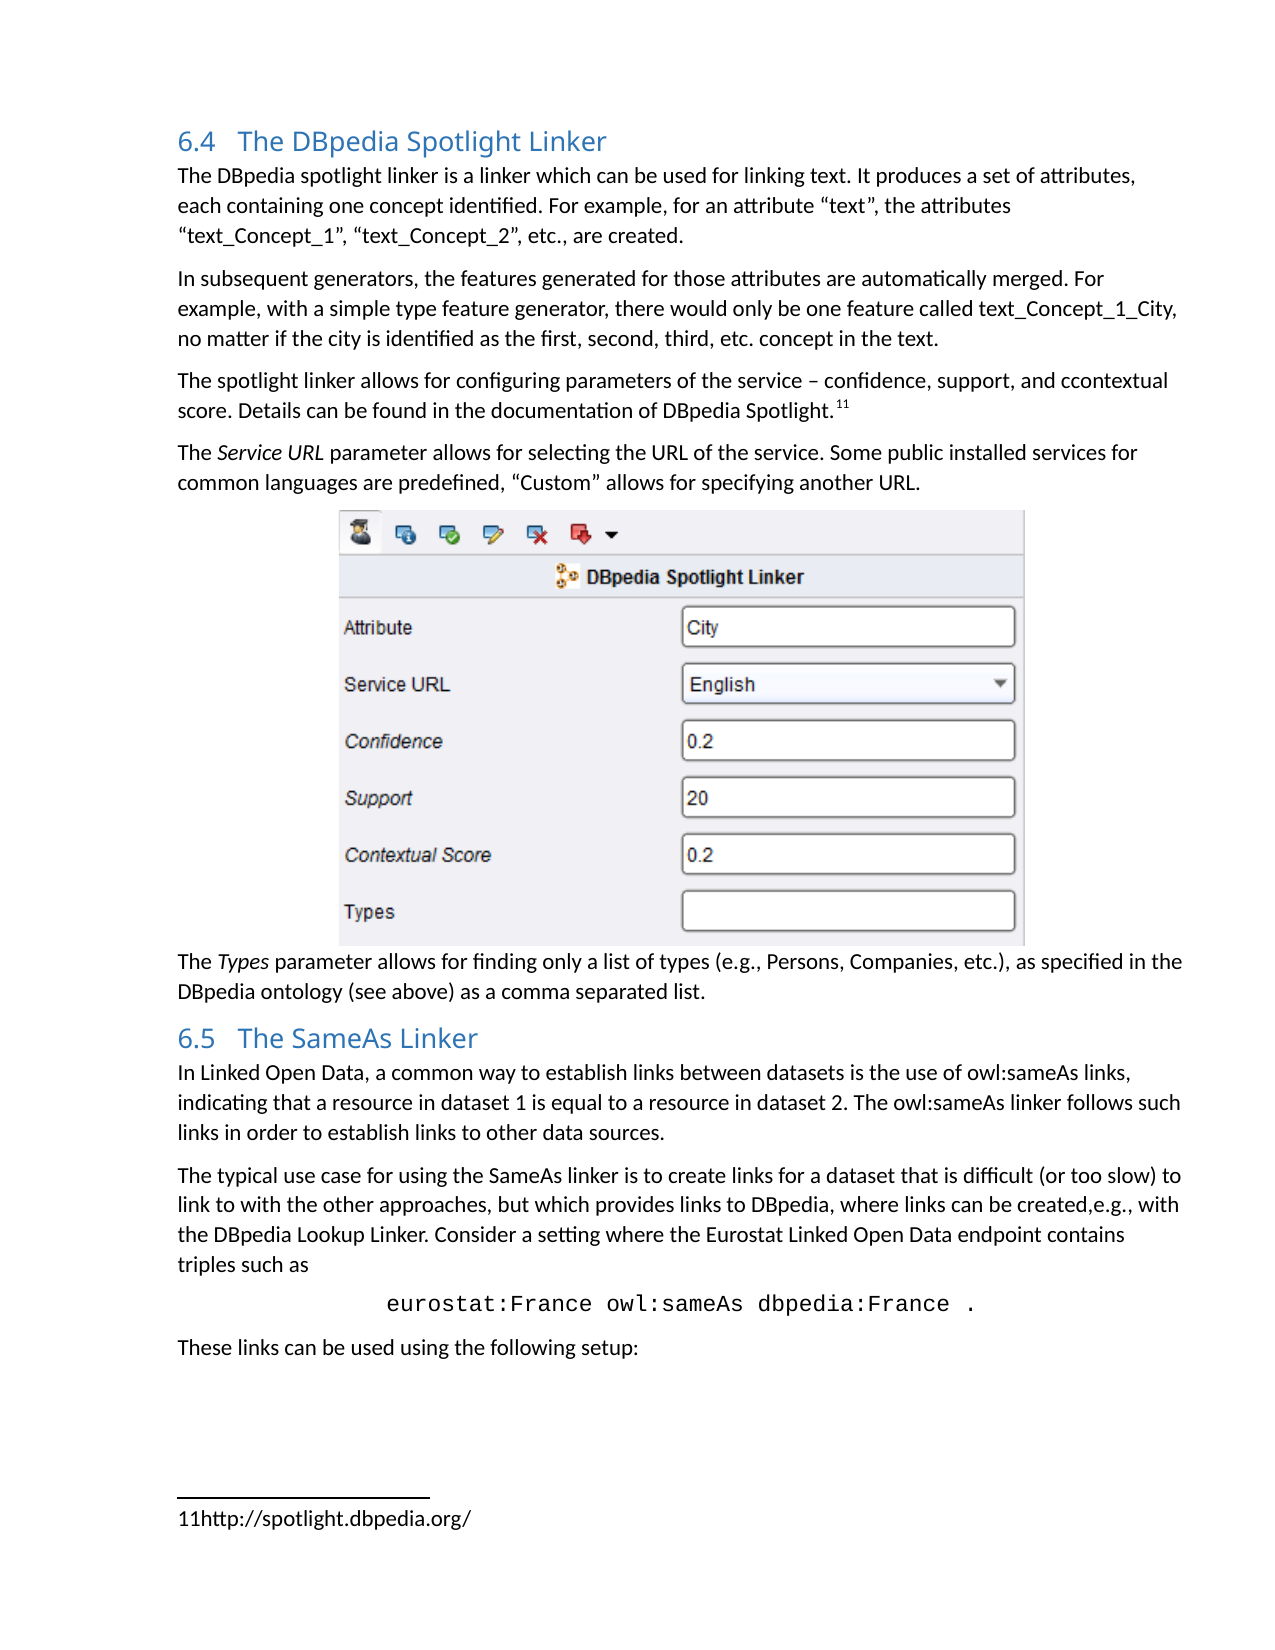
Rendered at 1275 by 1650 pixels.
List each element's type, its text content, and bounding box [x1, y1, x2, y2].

text The DBpedia spotlight linker is a linker which can be used for linking text. It produces a set of attributes, each containing one concept identified. For example, for an attribute “text”, the attributes “text_Concept_1”, “text_Concept_2”, etc., are created. [177, 162, 1186, 249]
subtitle The DBpedia Spotlight Linker [177, 122, 1186, 159]
text In Linked Open Data, a common way to establish links between datasets is the use of owl:sameAs links, indicating that a resource in dataset 1 is equal to a resource in dataset 2. The owl:sameAs linker follows such links in order to establish links to other data sources. [177, 1058, 1186, 1146]
subtitle The SameAs Linker [177, 1019, 1186, 1056]
text The typical use case for using the SameAs linker is to create links for a dataset that is difficult (or too slow) to link to with the other approaches, but which provides links to DBpedia, where links can be created,e.g., with the DBpedia Lookup Linker. Consider a setting where the Eurostat Linked Open Data endpoint contains triples such as [177, 1161, 1186, 1278]
text The Service URL parameter allows for selecting the URL of the service. Some public installed services for common languages are predefined, “Custom” allows for specifying another URL. [177, 438, 1186, 496]
text In subsequent generators, the features generated for those attributes are automatically merged. For example, with a simple type feature generator, there would only be one feature called text_Concept_1_City, no matter if the city is identified as the first, second, third, etc. concept in the text. [177, 264, 1186, 352]
text http://spotlight.dbpedia.org/ [177, 1504, 1186, 1532]
text The spotlight linker allows for configuring parameters of the service – confidence, support, and ccontextual score. Details can be found in the documentation of DBpedia Spotlight. [177, 366, 1186, 424]
text The Types parameter allows for finding only a list of types (e.g., Persons, Companies, etc.), as specified in the DBpedia ontology (see above) as a comma separated list. [177, 511, 1186, 1005]
text These links can be used using the following setup: [177, 1333, 1186, 1361]
text eurostat:France owl:sameAs dbpedia:France . [177, 1293, 1186, 1319]
